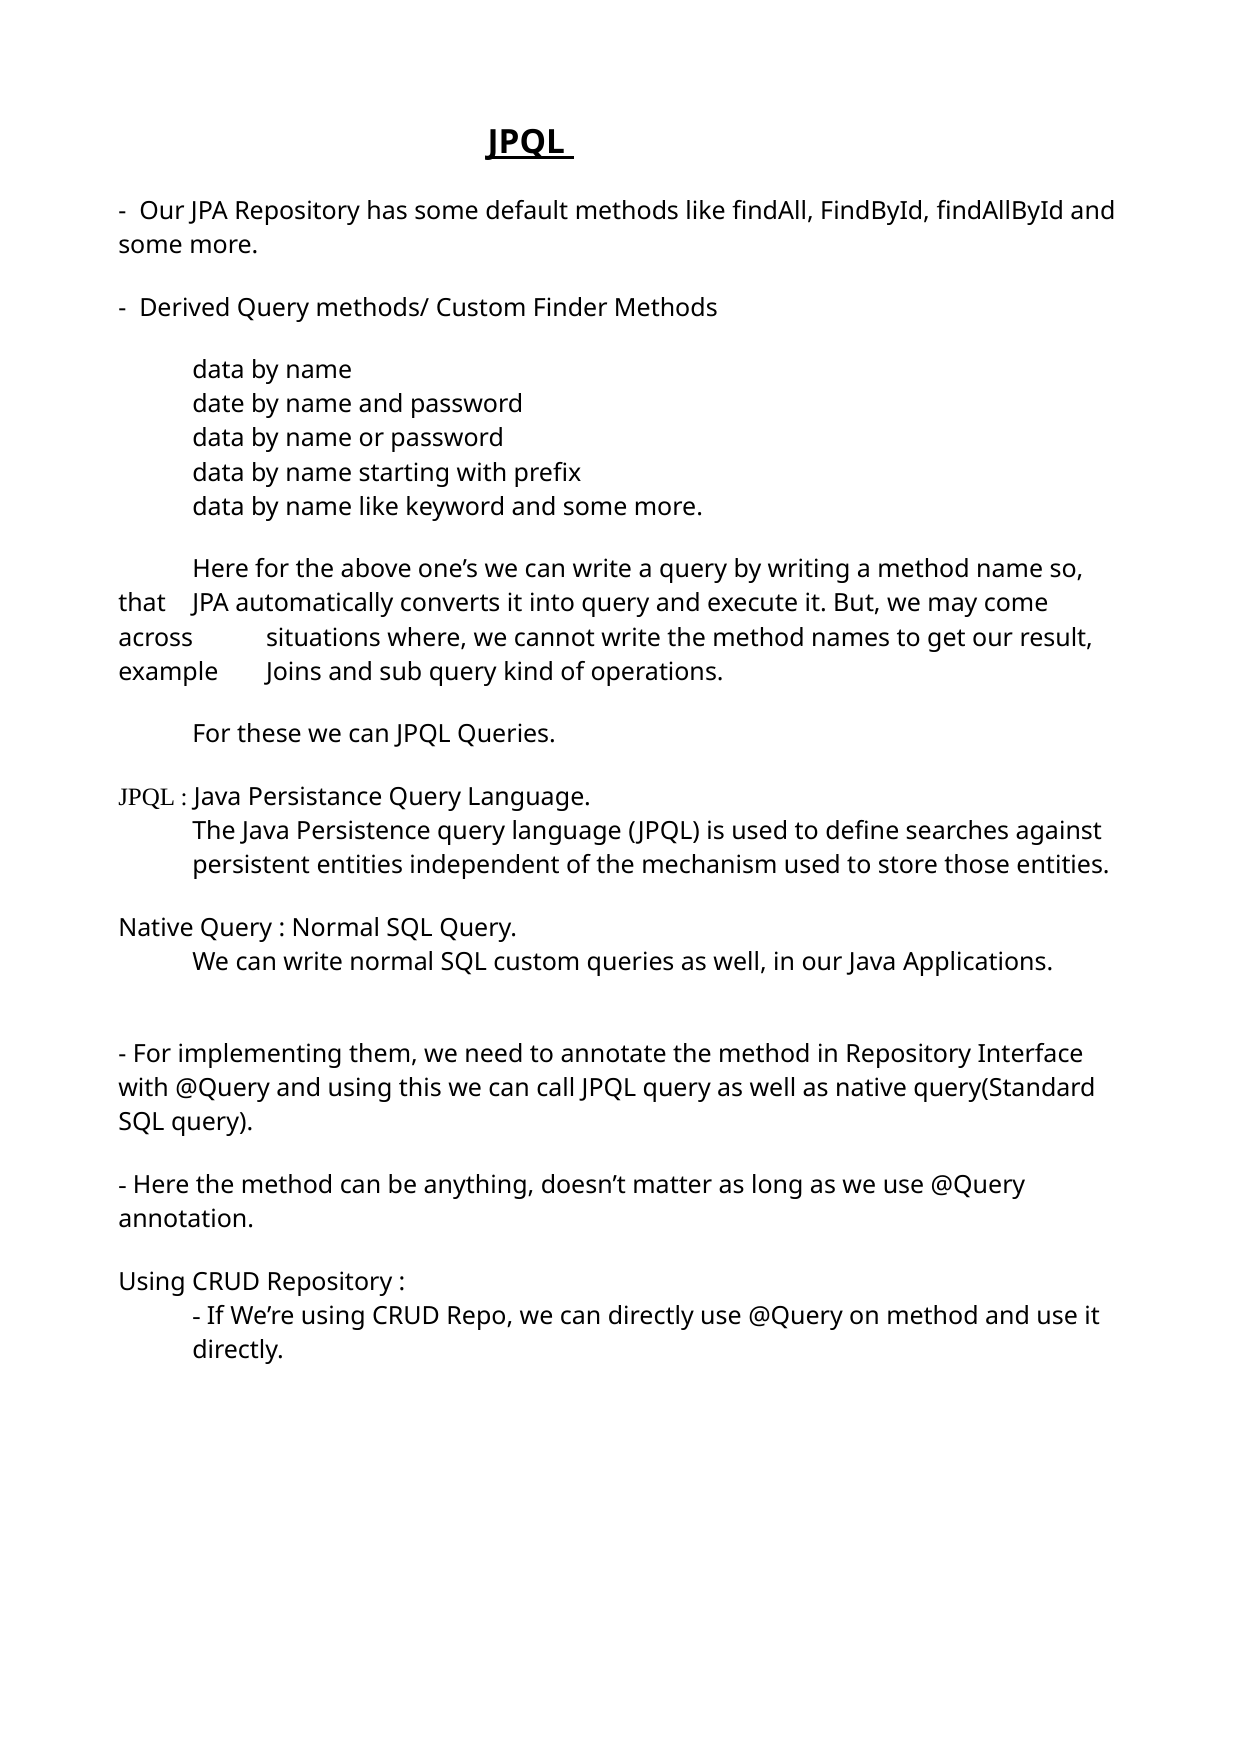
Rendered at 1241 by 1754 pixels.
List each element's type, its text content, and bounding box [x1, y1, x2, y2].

text JPQL [118, 118, 1122, 163]
text data by name starting with prefix [118, 454, 1122, 488]
text date by name and password [118, 386, 1122, 420]
text For these we can JPQL Queries. [118, 716, 1122, 750]
text JPQL : Java Persistance Query Language. [118, 779, 1122, 813]
text - Here the method can be anything, doesn’t matter as long as we use @Query annotation. [118, 1166, 1122, 1234]
text Here for the above one’s we can write a query by writing a method name so, that JPA automatically converts it into query and execute it. But, we may come across situations where, we cannot write the method names to get our result, example Joins and sub query kind of operations. [118, 551, 1122, 687]
text Native Query : Normal SQL Query. [118, 910, 1122, 944]
text - Our JPA Repository has some default methods like findAll, FindById, findAllById and some more. [118, 192, 1122, 260]
text data by name like keyword and some more. [118, 488, 1122, 522]
text - For implementing them, we need to annotate the method in Repository Interface with @Query and using this we can call JPQL query as well as native query(Standard SQL query). [118, 1035, 1122, 1138]
text - Derived Query methods/ Custom Finder Methods [118, 289, 1122, 323]
text The Java Persistence query language (JPQL) is used to define searches against persistent entities independent of the mechanism used to store those entities. [118, 813, 1122, 881]
text Using CRUD Repository : [118, 1263, 1122, 1297]
text data by name [118, 352, 1122, 386]
text - If We’re using CRUD Repo, we can directly use @Query on method and use it directly. [118, 1297, 1122, 1365]
text data by name or password [118, 420, 1122, 454]
text We can write normal SQL custom queries as well, in our Java Applications. [118, 944, 1122, 978]
